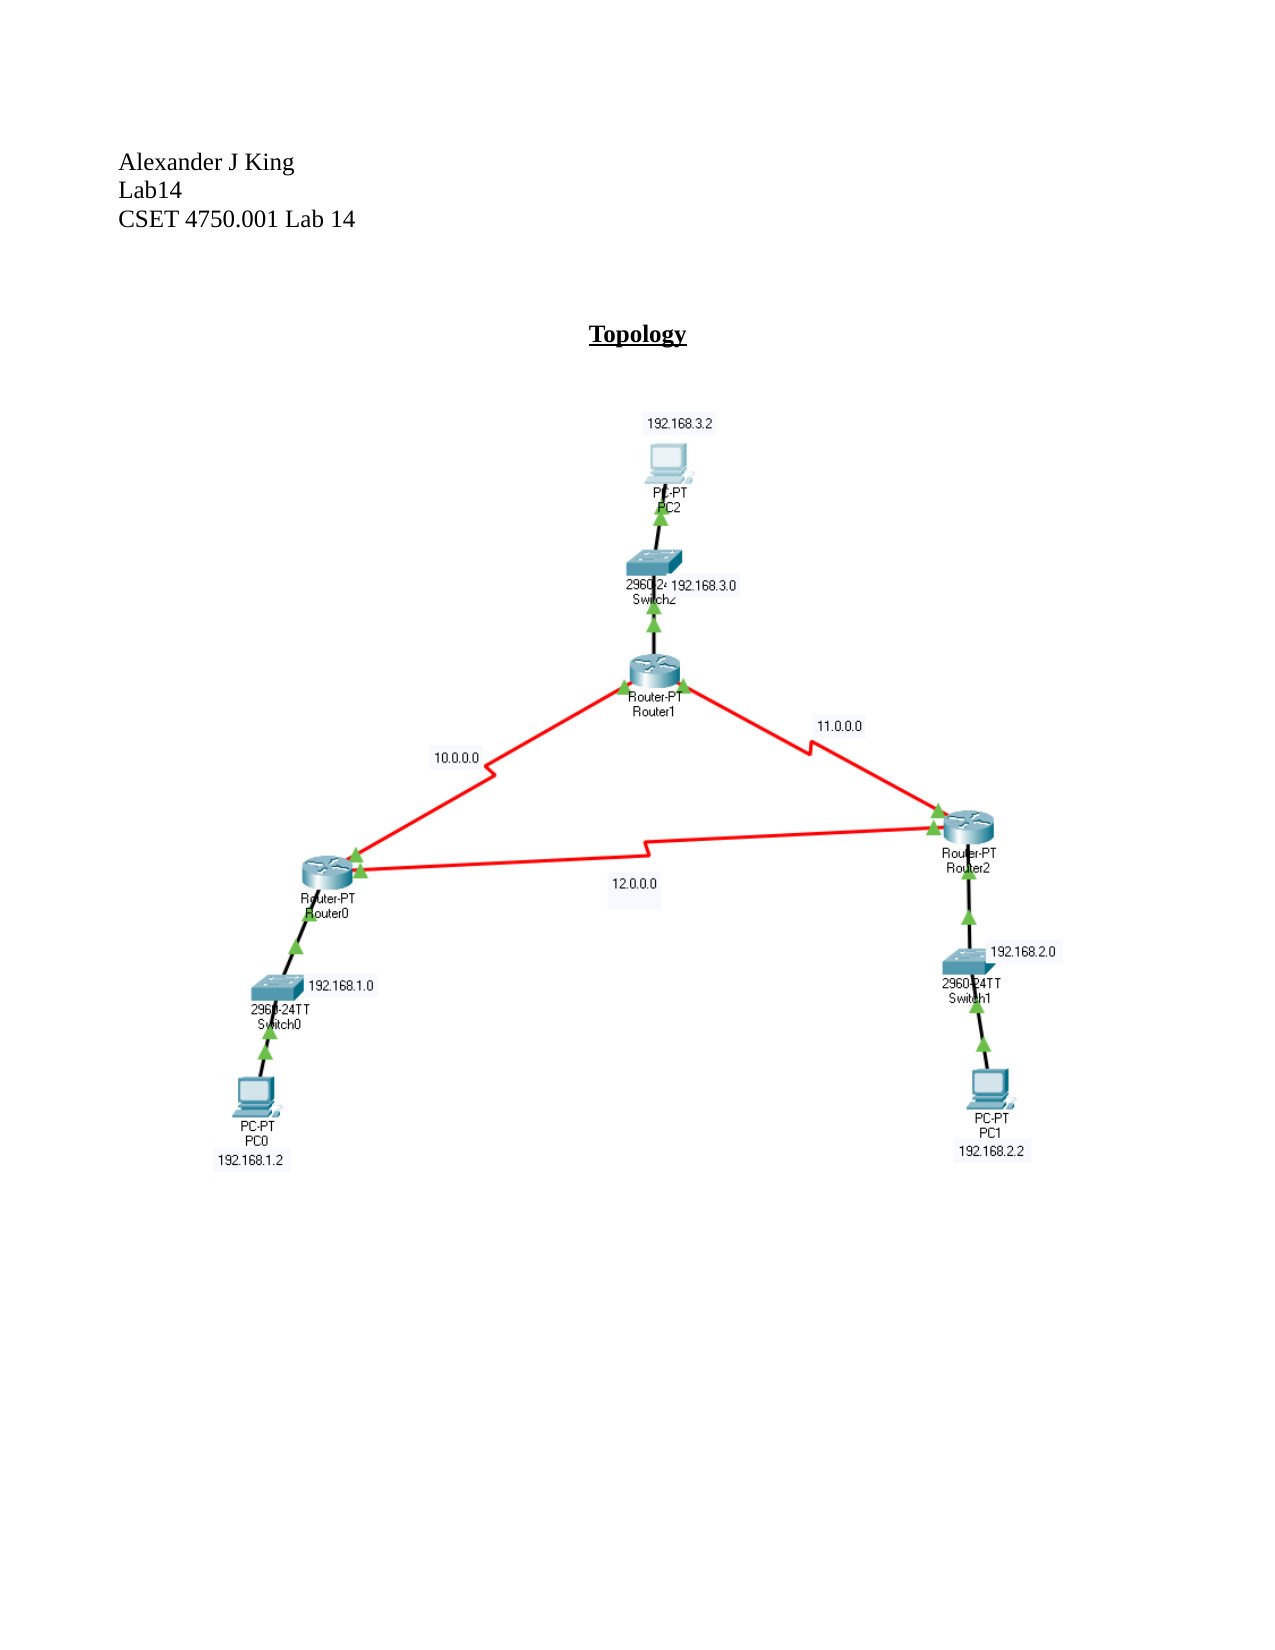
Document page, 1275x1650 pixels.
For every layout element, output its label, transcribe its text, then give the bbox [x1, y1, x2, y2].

picture [118, 348, 1157, 1215]
text Lab14 CSET 4750.001 Lab 14 [118, 176, 1157, 233]
text Topology [118, 319, 1157, 348]
text Alexander J King [118, 147, 1157, 176]
